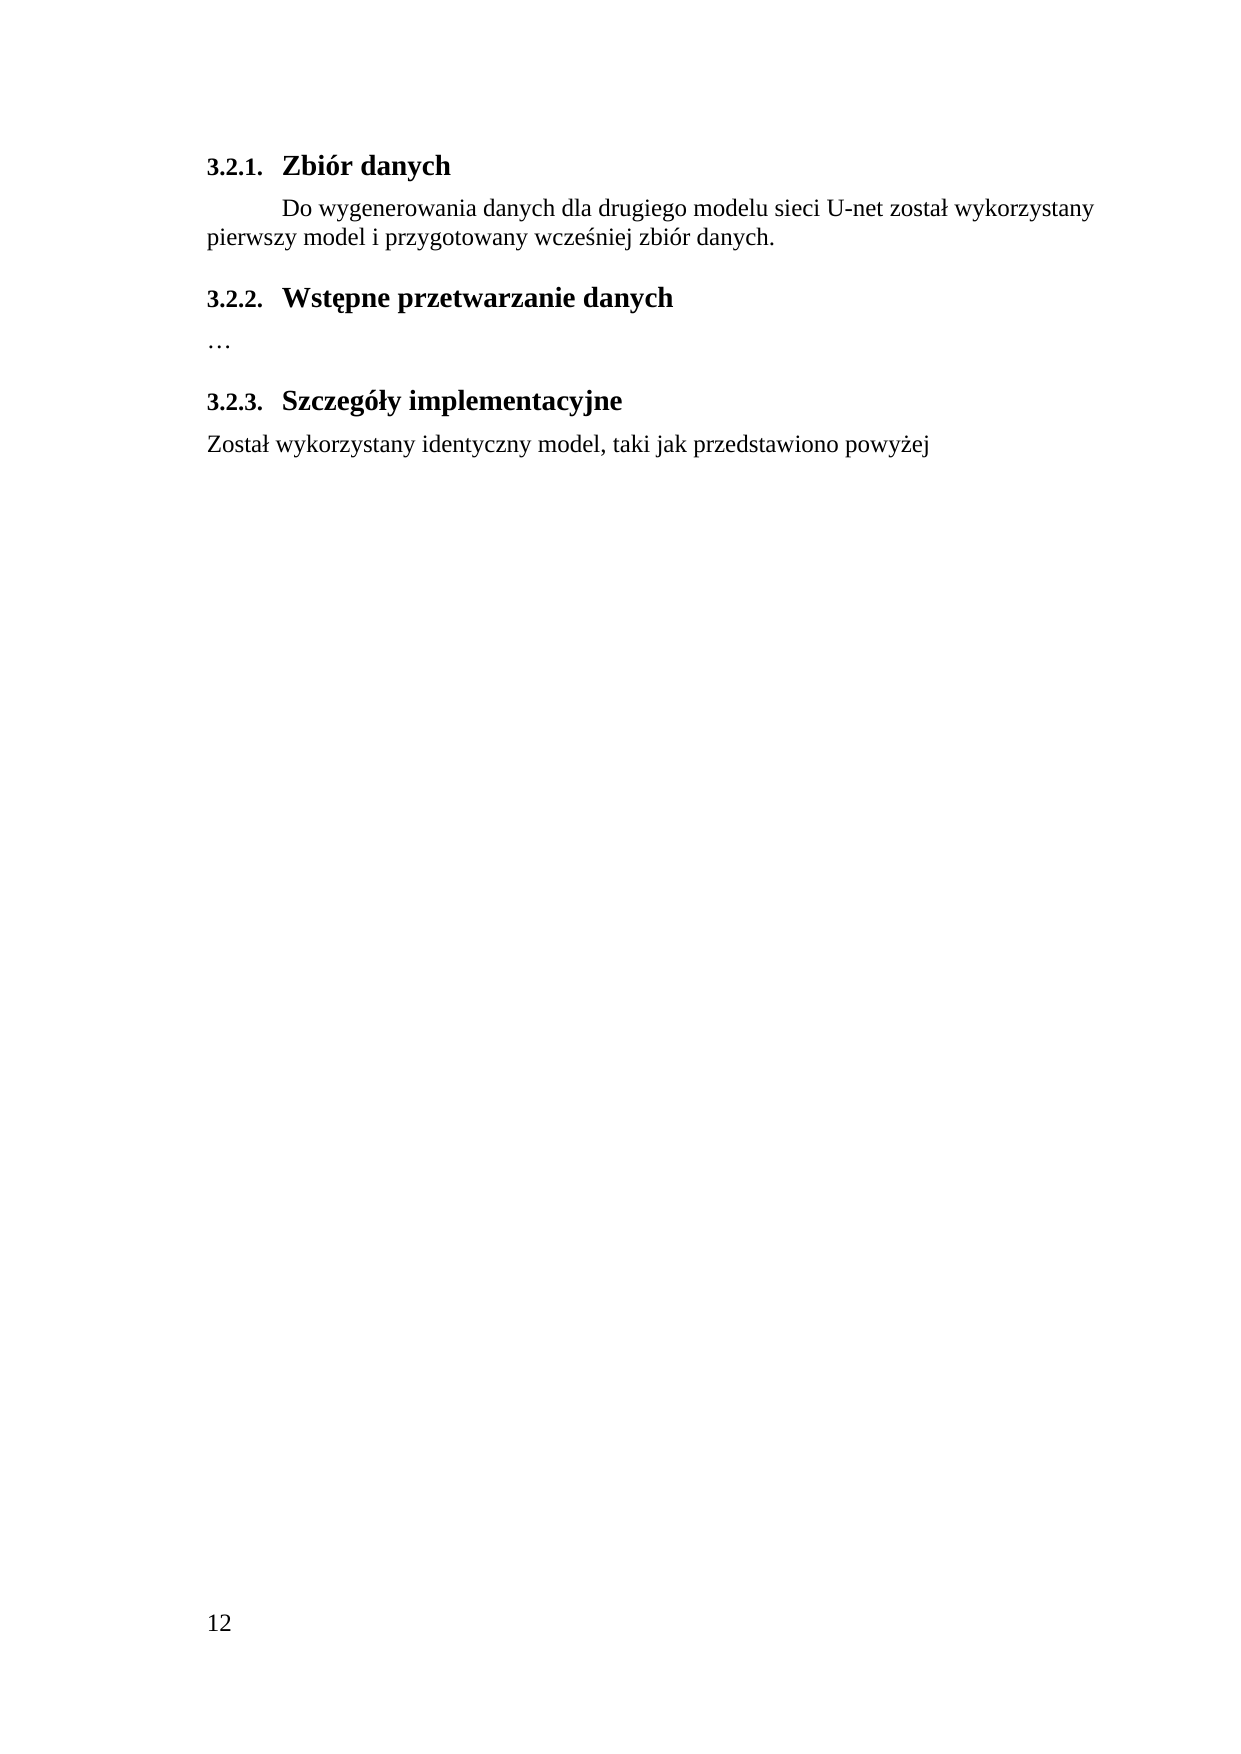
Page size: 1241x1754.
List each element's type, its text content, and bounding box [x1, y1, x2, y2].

subtitle Wstępne przetwarzanie danych [207, 280, 1122, 313]
subtitle Zbiór danych [207, 148, 1122, 181]
text … [207, 325, 1122, 354]
text Został wykorzystany identyczny model, taki jak przedstawiono powyżej [207, 429, 1122, 458]
subtitle Szczegóły implementacyjne [207, 383, 1122, 417]
text Do wygenerowania danych dla drugiego modelu sieci U-net został wykorzystany pierwszy model i przygotowany wcześniej zbiór danych. [207, 193, 1122, 251]
